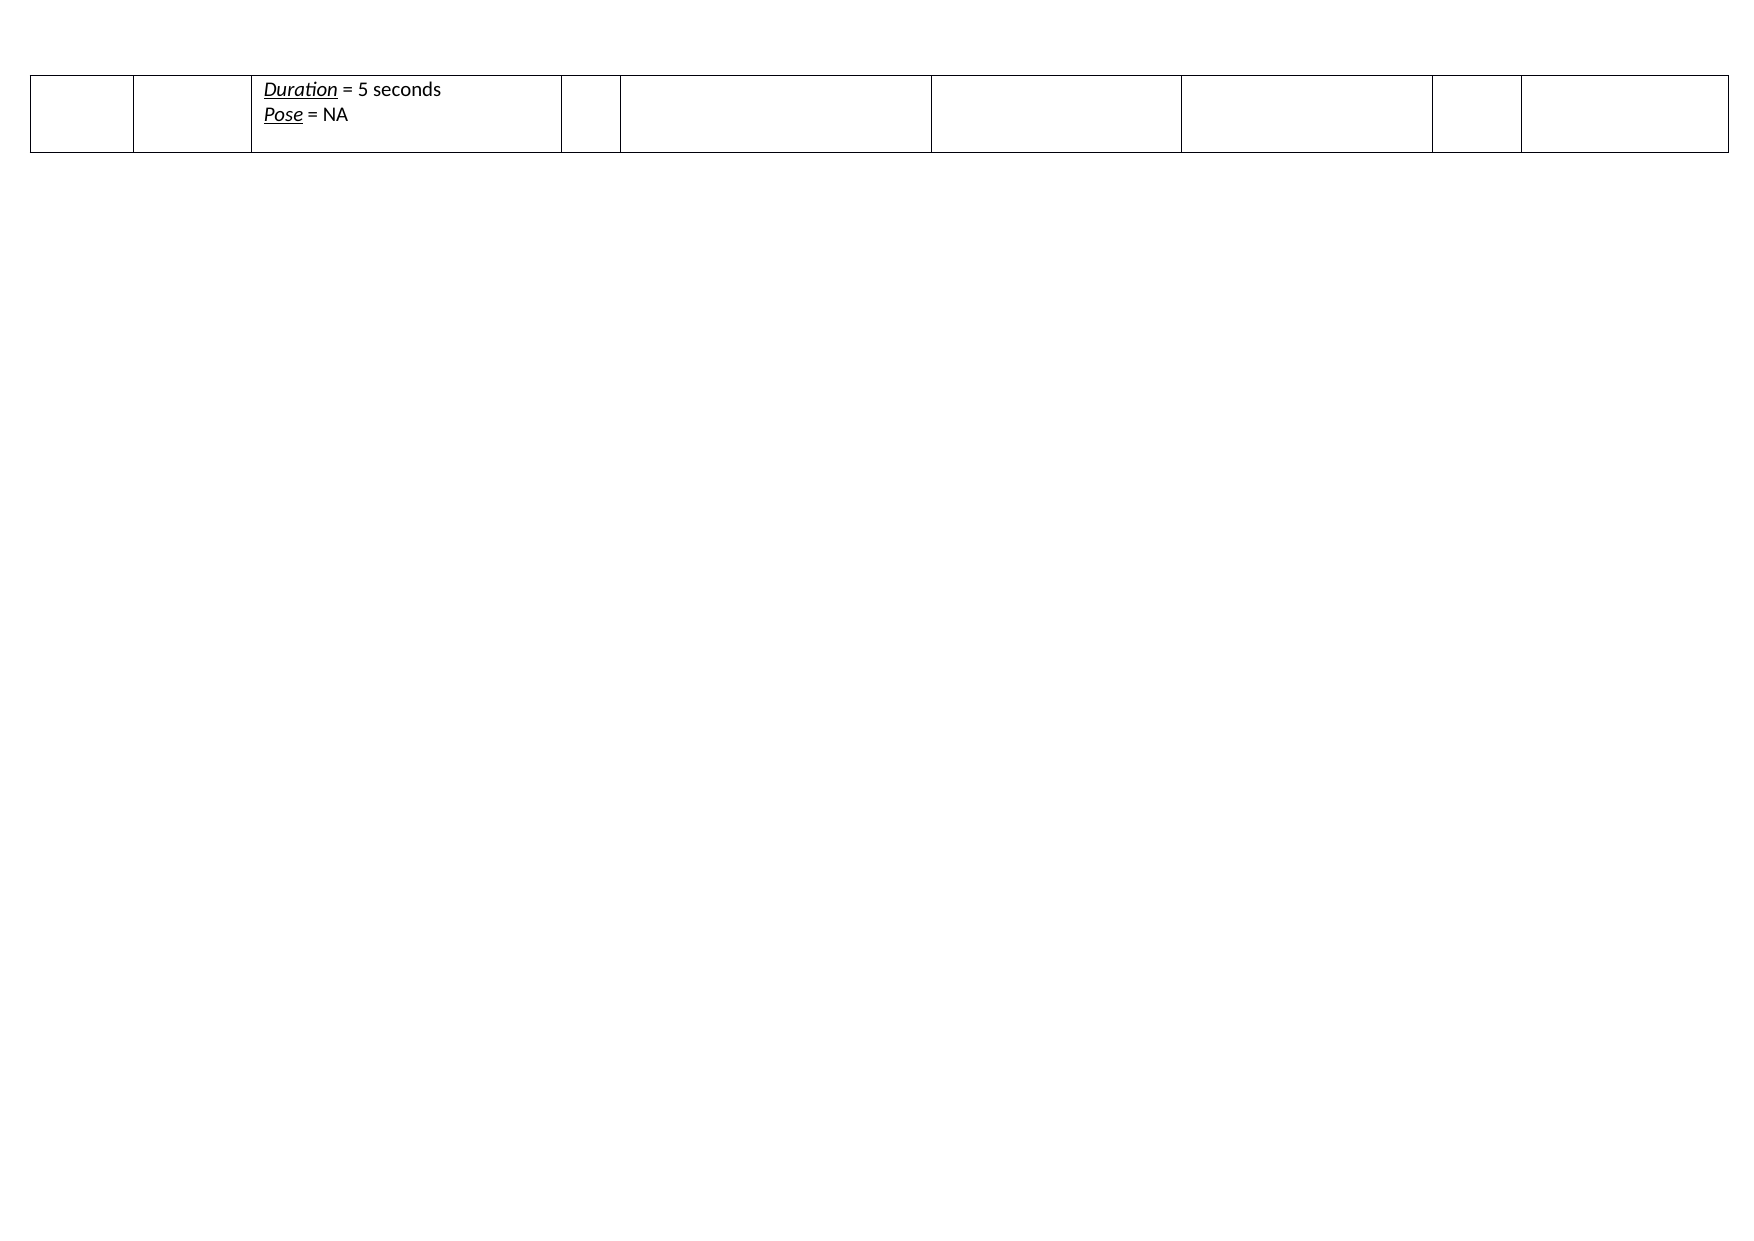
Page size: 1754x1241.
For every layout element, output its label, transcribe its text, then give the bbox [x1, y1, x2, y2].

table_cell [932, 76, 1181, 152]
table_cell [31, 76, 133, 152]
table_cell [134, 76, 251, 152]
table_cell [562, 76, 620, 152]
table_cell [1522, 76, 1728, 152]
table_cell [621, 76, 931, 152]
table_cell [1182, 76, 1432, 152]
table_cell Duration = 5 seconds Pose = NA [252, 76, 561, 152]
table_cell [1433, 76, 1521, 152]
